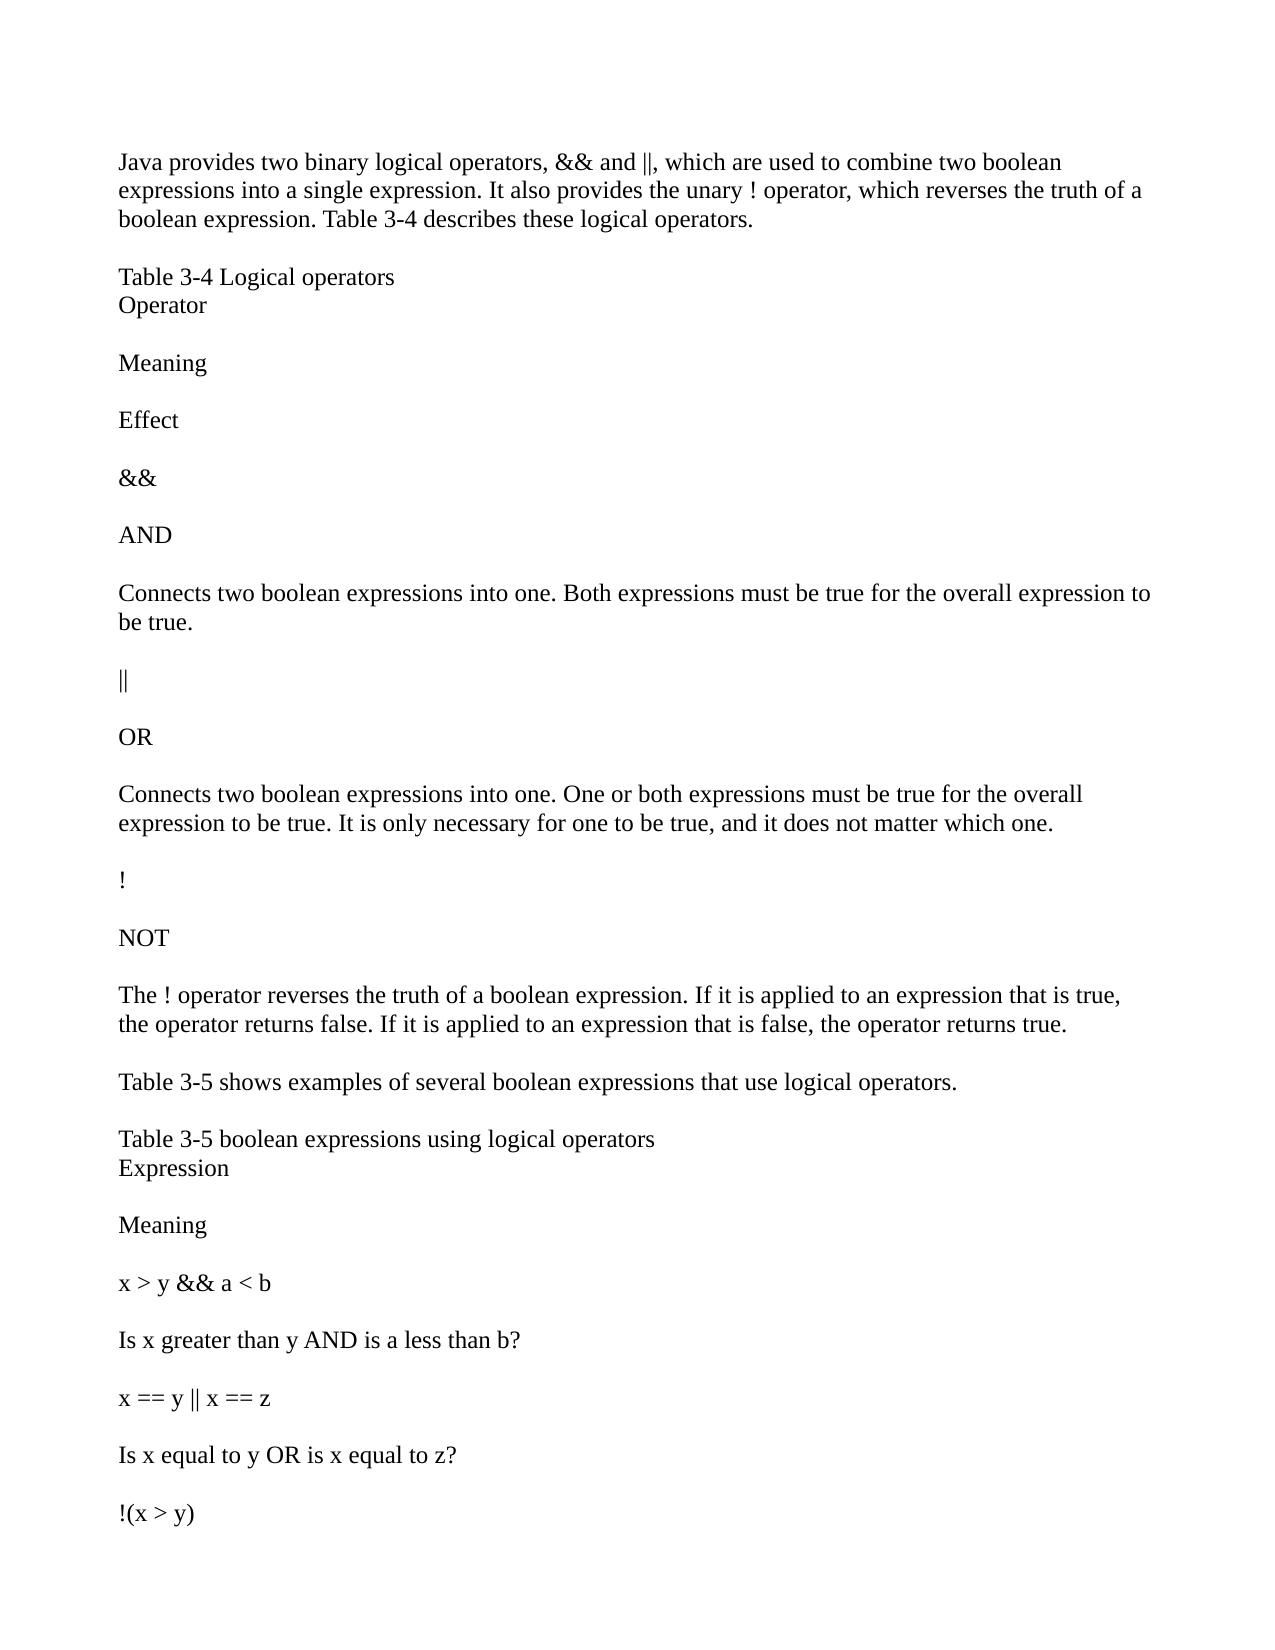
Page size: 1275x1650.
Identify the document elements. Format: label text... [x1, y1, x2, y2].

text Connects two boolean expressions into one. One or both expressions must be true for the overall expression to be true. It is only necessary for one to be true, and it does not matter which one. [118, 779, 1157, 837]
text && [118, 463, 1157, 492]
text AND [118, 521, 1157, 549]
text Is x equal to y OR is x equal to z? [118, 1441, 1157, 1469]
text Meaning [118, 1211, 1157, 1239]
text x == y || x == z [118, 1383, 1157, 1412]
text Table 3-5 shows examples of several boolean expressions that use logical operators. [118, 1067, 1157, 1096]
text Expression [118, 1153, 1157, 1182]
text Java provides two binary logical operators, && and ||, which are used to combine two boolean expressions into a single expression. It also provides the unary ! operator, which reverses the truth of a boolean expression. Table 3-4 describes these logical operators. [118, 147, 1157, 233]
text || [118, 664, 1157, 693]
text Table 3-4 Logical operators [118, 262, 1157, 291]
text x > y && a < b [118, 1268, 1157, 1297]
text Effect [118, 406, 1157, 434]
text NOT [118, 923, 1157, 952]
text Operator [118, 291, 1157, 319]
text Is x greater than y AND is a less than b? [118, 1326, 1157, 1354]
text Meaning [118, 348, 1157, 377]
text Connects two boolean expressions into one. Both expressions must be true for the overall expression to be true. [118, 578, 1157, 636]
text OR [118, 722, 1157, 751]
text The ! operator reverses the truth of a boolean expression. If it is applied to an expression that is true, the operator returns false. If it is applied to an expression that is false, the operator returns true. [118, 981, 1157, 1038]
text Table 3-5 boolean expressions using logical operators [118, 1124, 1157, 1153]
text !(x > y) [118, 1498, 1157, 1527]
text ! [118, 866, 1157, 894]
